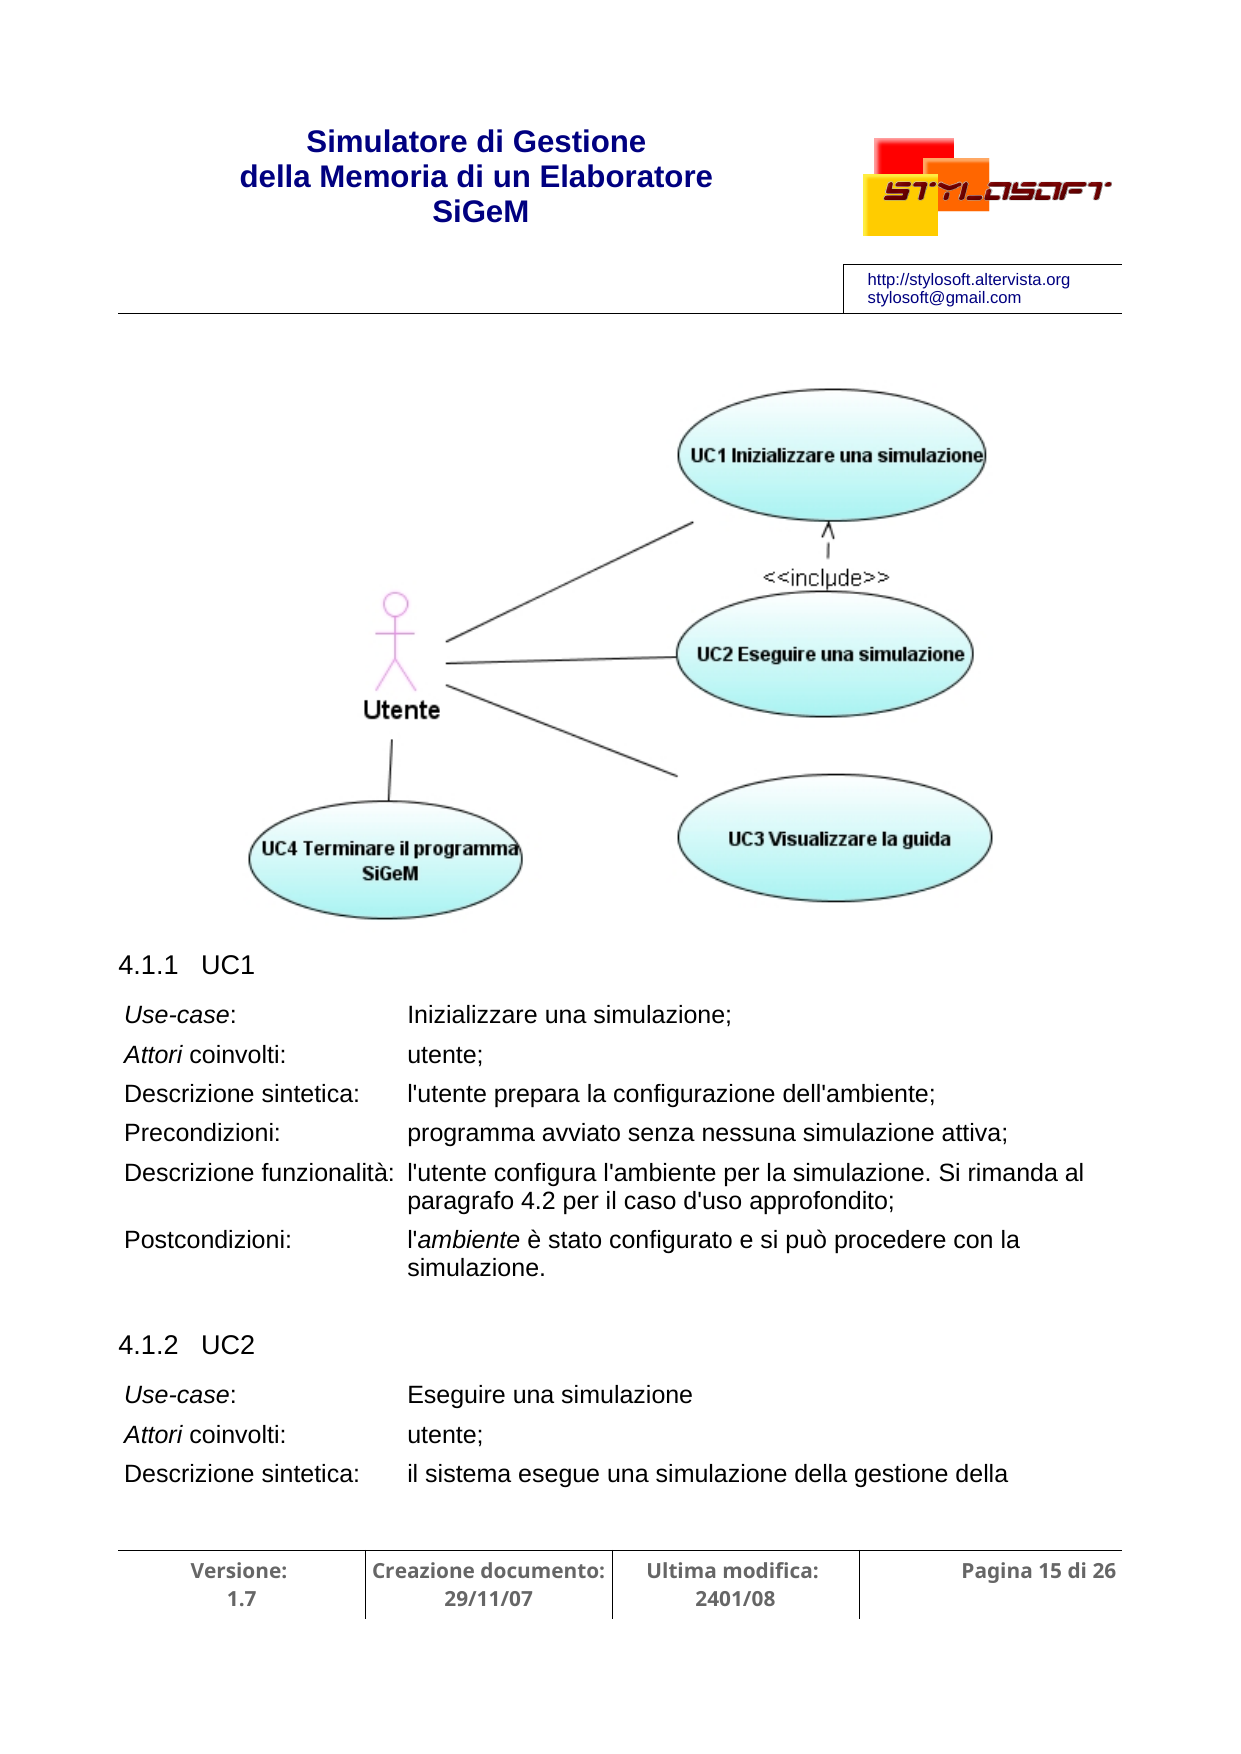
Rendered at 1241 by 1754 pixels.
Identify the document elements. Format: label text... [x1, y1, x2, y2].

table_cell Descrizione sintetica: [118, 1454, 401, 1493]
table_cell utente; [401, 1035, 1122, 1074]
subtitle UC1 [118, 357, 1122, 981]
table_cell Descrizione funzionalità: [118, 1153, 401, 1220]
table_header Use-case: [118, 1375, 401, 1415]
table_cell Descrizione sintetica: [118, 1074, 401, 1113]
table_cell l'utente prepara la configurazione dell'ambiente; [401, 1074, 1122, 1113]
table_cell Attori coinvolti: [118, 1415, 401, 1454]
table_cell Precondizioni: [118, 1114, 401, 1153]
table_cell programma avviato senza nessuna simulazione attiva; [401, 1114, 1122, 1153]
picture [216, 356, 1024, 951]
table_cell l'ambiente è stato configurato e si può procedere con la simulazione. [401, 1220, 1122, 1287]
table_header Inizializzare una simulazione; [401, 995, 1122, 1035]
table_header Eseguire una simulazione [401, 1375, 1122, 1415]
table_header Use-case: [118, 995, 401, 1035]
table_cell l'utente configura l'ambiente per la simulazione. Si rimanda al paragrafo 4.2 per il caso d'uso approfondito; [401, 1153, 1122, 1220]
picture [848, 123, 1117, 247]
table_cell Postcondizioni: [118, 1220, 401, 1287]
table_cell Attori coinvolti: [118, 1035, 401, 1074]
table_cell il sistema esegue una simulazione della gestione della [401, 1454, 1122, 1493]
table_cell utente; [401, 1415, 1122, 1454]
subtitle UC2 [118, 1330, 1122, 1361]
